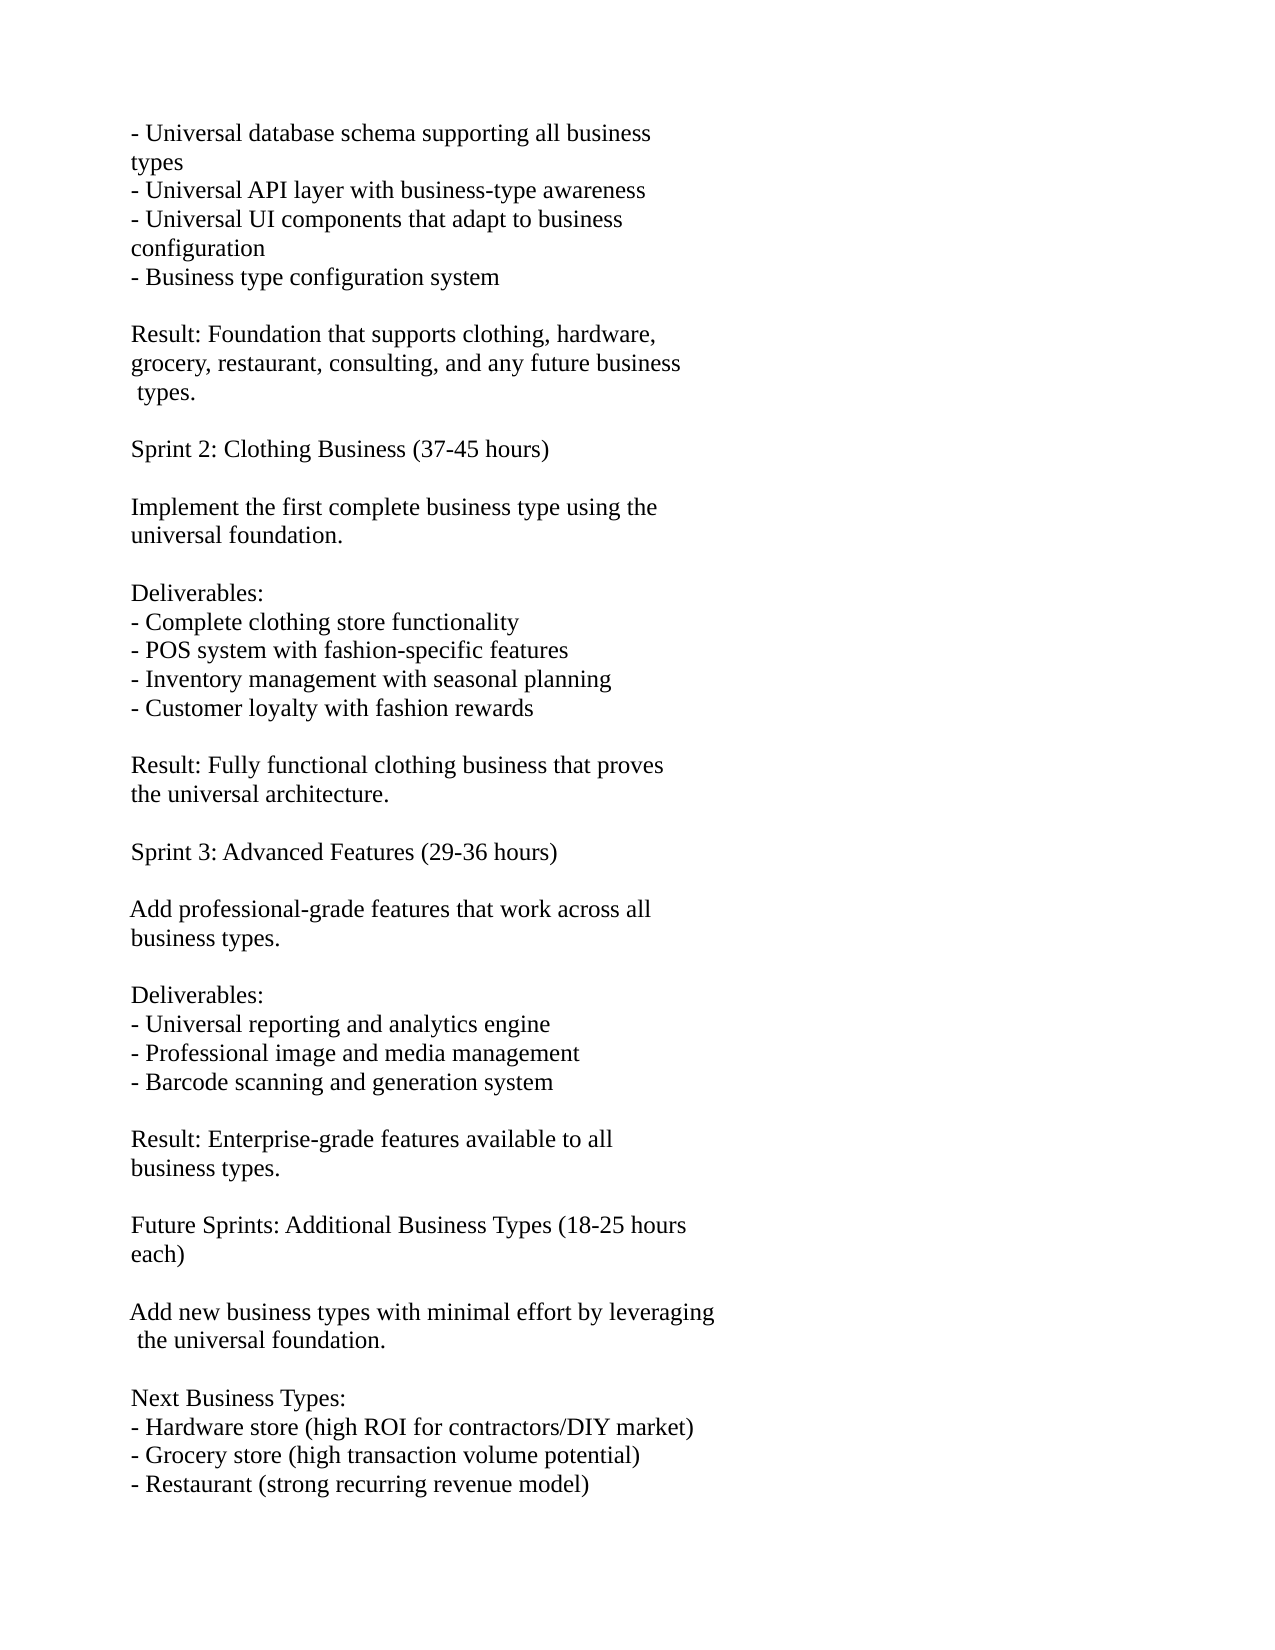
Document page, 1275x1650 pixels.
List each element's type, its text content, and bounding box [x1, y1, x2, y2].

text - Barcode scanning and generation system [118, 1067, 1157, 1096]
text - Universal API layer with business-type awareness [118, 176, 1157, 204]
text - POS system with fashion-specific features [118, 636, 1157, 664]
text Sprint 2: Clothing Business (37-45 hours) [118, 434, 1157, 463]
text the universal architecture. [118, 779, 1157, 808]
text - Customer loyalty with fashion rewards [118, 693, 1157, 722]
text business types. [118, 1153, 1157, 1182]
text business types. [118, 923, 1157, 952]
text - Universal database schema supporting all business [118, 118, 1157, 147]
text Sprint 3: Advanced Features (29-36 hours) [118, 837, 1157, 866]
text grocery, restaurant, consulting, and any future business [118, 348, 1157, 377]
text Result: Foundation that supports clothing, hardware, [118, 319, 1157, 348]
text Future Sprints: Additional Business Types (18-25 hours [118, 1211, 1157, 1239]
text - Complete clothing store functionality [118, 607, 1157, 636]
text Deliverables: [118, 578, 1157, 607]
text - Grocery store (high transaction volume potential) [118, 1441, 1157, 1469]
text Result: Enterprise-grade features available to all [118, 1124, 1157, 1153]
text - Universal UI components that adapt to business [118, 204, 1157, 233]
text Add new business types with minimal effort by leveraging [118, 1297, 1157, 1326]
text universal foundation. [118, 521, 1157, 549]
text Add professional-grade features that work across all [118, 894, 1157, 923]
text - Inventory management with seasonal planning [118, 664, 1157, 693]
text Next Business Types: [118, 1383, 1157, 1412]
text types [118, 147, 1157, 176]
text Result: Fully functional clothing business that proves [118, 751, 1157, 779]
text - Universal reporting and analytics engine [118, 1009, 1157, 1038]
text - Hardware store (high ROI for contractors/DIY market) [118, 1412, 1157, 1441]
text Implement the first complete business type using the [118, 492, 1157, 521]
text the universal foundation. [118, 1326, 1157, 1354]
text each) [118, 1239, 1157, 1268]
text - Restaurant (strong recurring revenue model) [118, 1469, 1157, 1498]
text - Business type configuration system [118, 262, 1157, 291]
text configuration [118, 233, 1157, 262]
text types. [118, 377, 1157, 406]
text Deliverables: [118, 981, 1157, 1009]
text - Professional image and media management [118, 1038, 1157, 1067]
